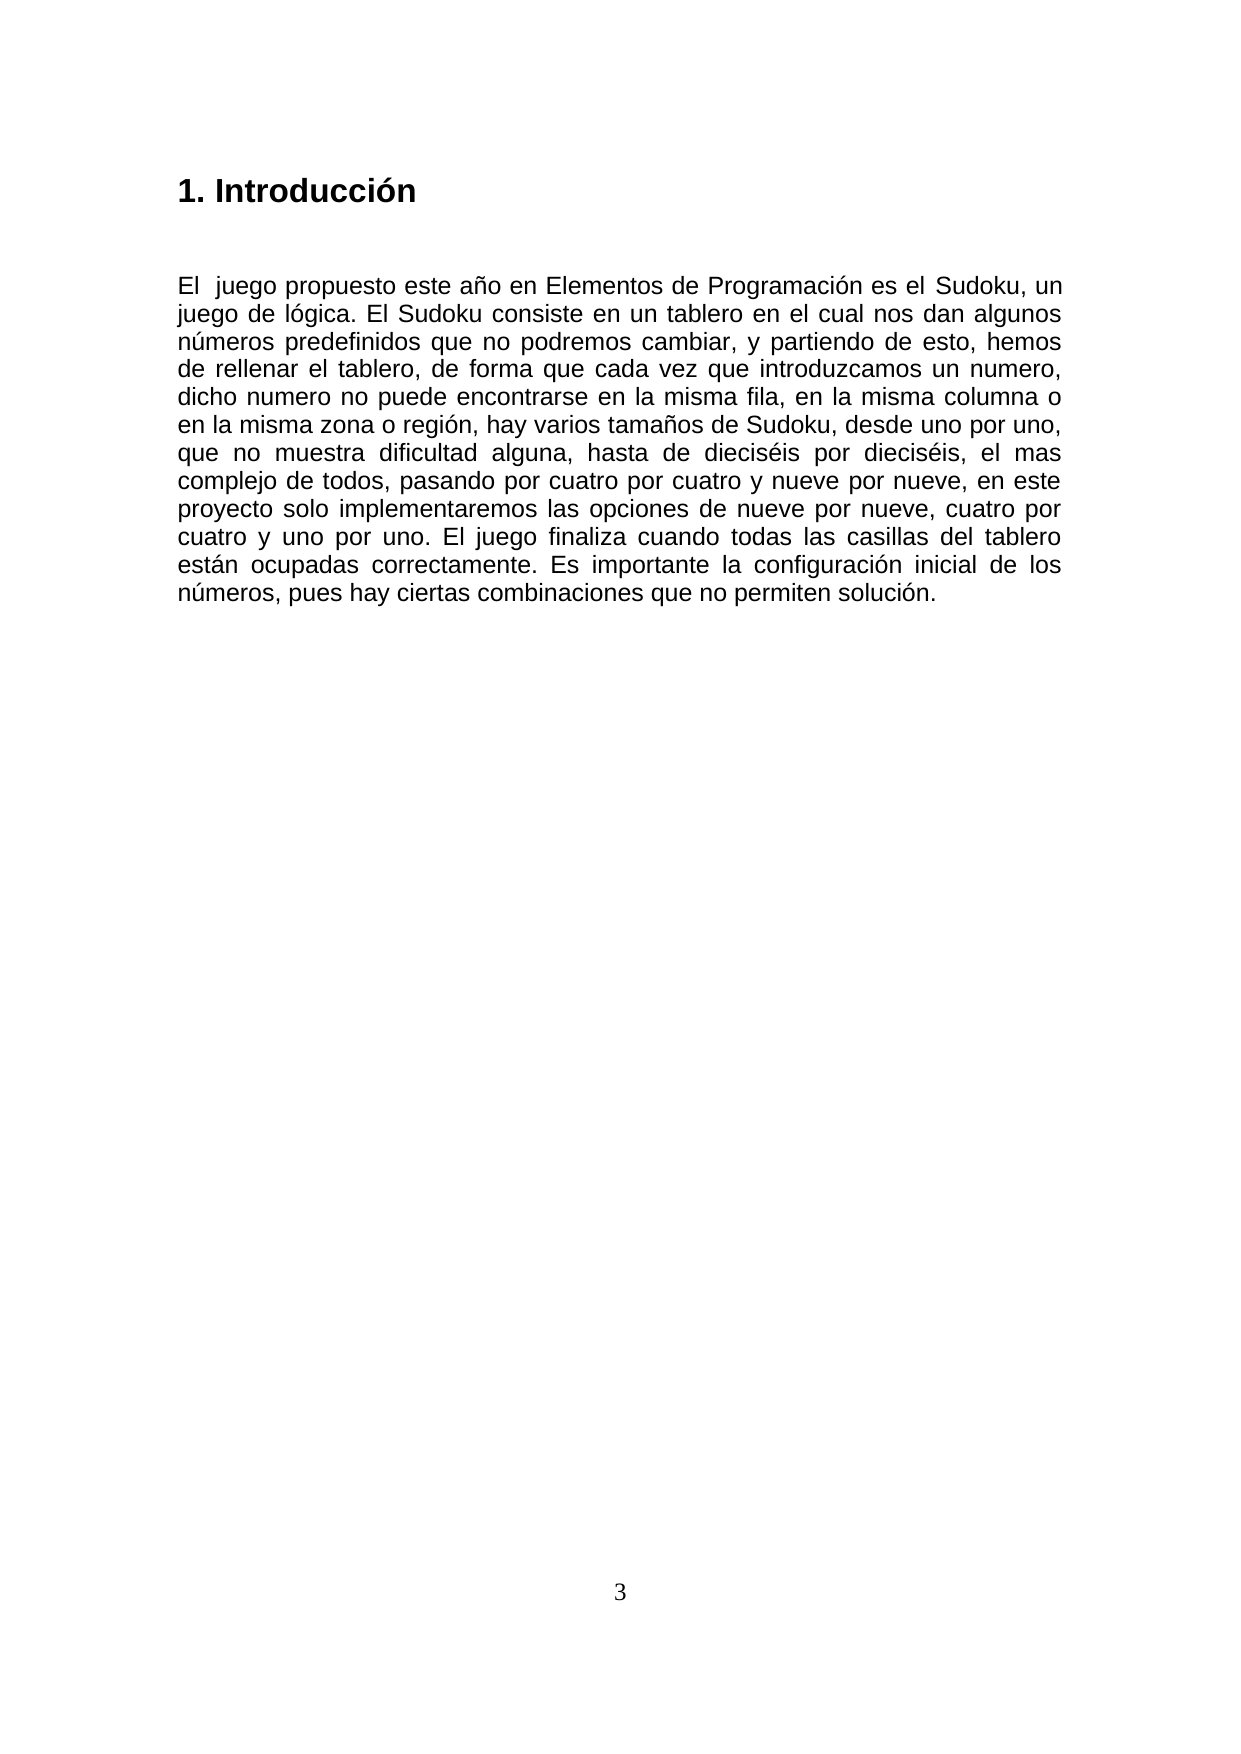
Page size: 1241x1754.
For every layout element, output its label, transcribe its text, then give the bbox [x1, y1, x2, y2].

subtitle Introducción [177, 173, 1063, 210]
